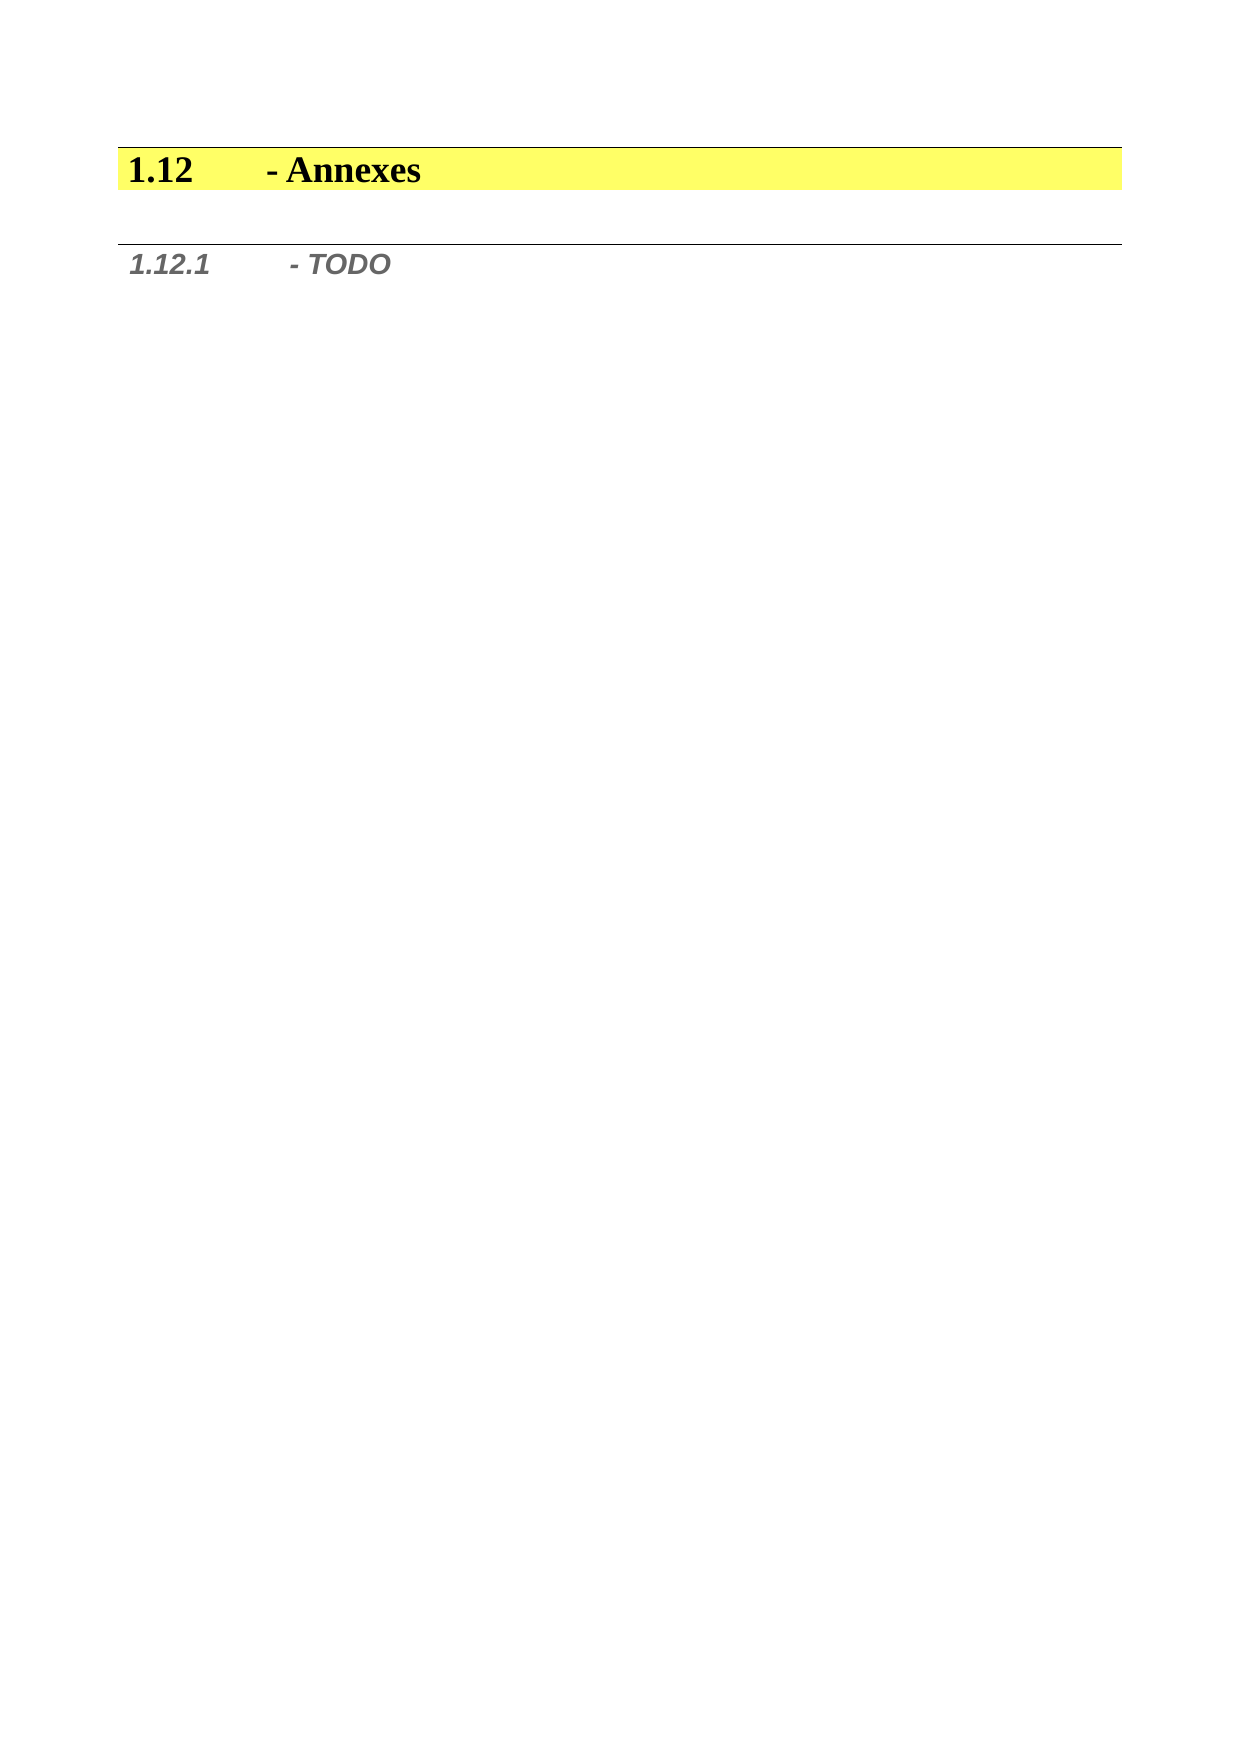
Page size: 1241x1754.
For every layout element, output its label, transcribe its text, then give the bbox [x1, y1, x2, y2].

subtitle - Annexes [118, 148, 1122, 190]
subtitle - TODO [118, 245, 1122, 283]
